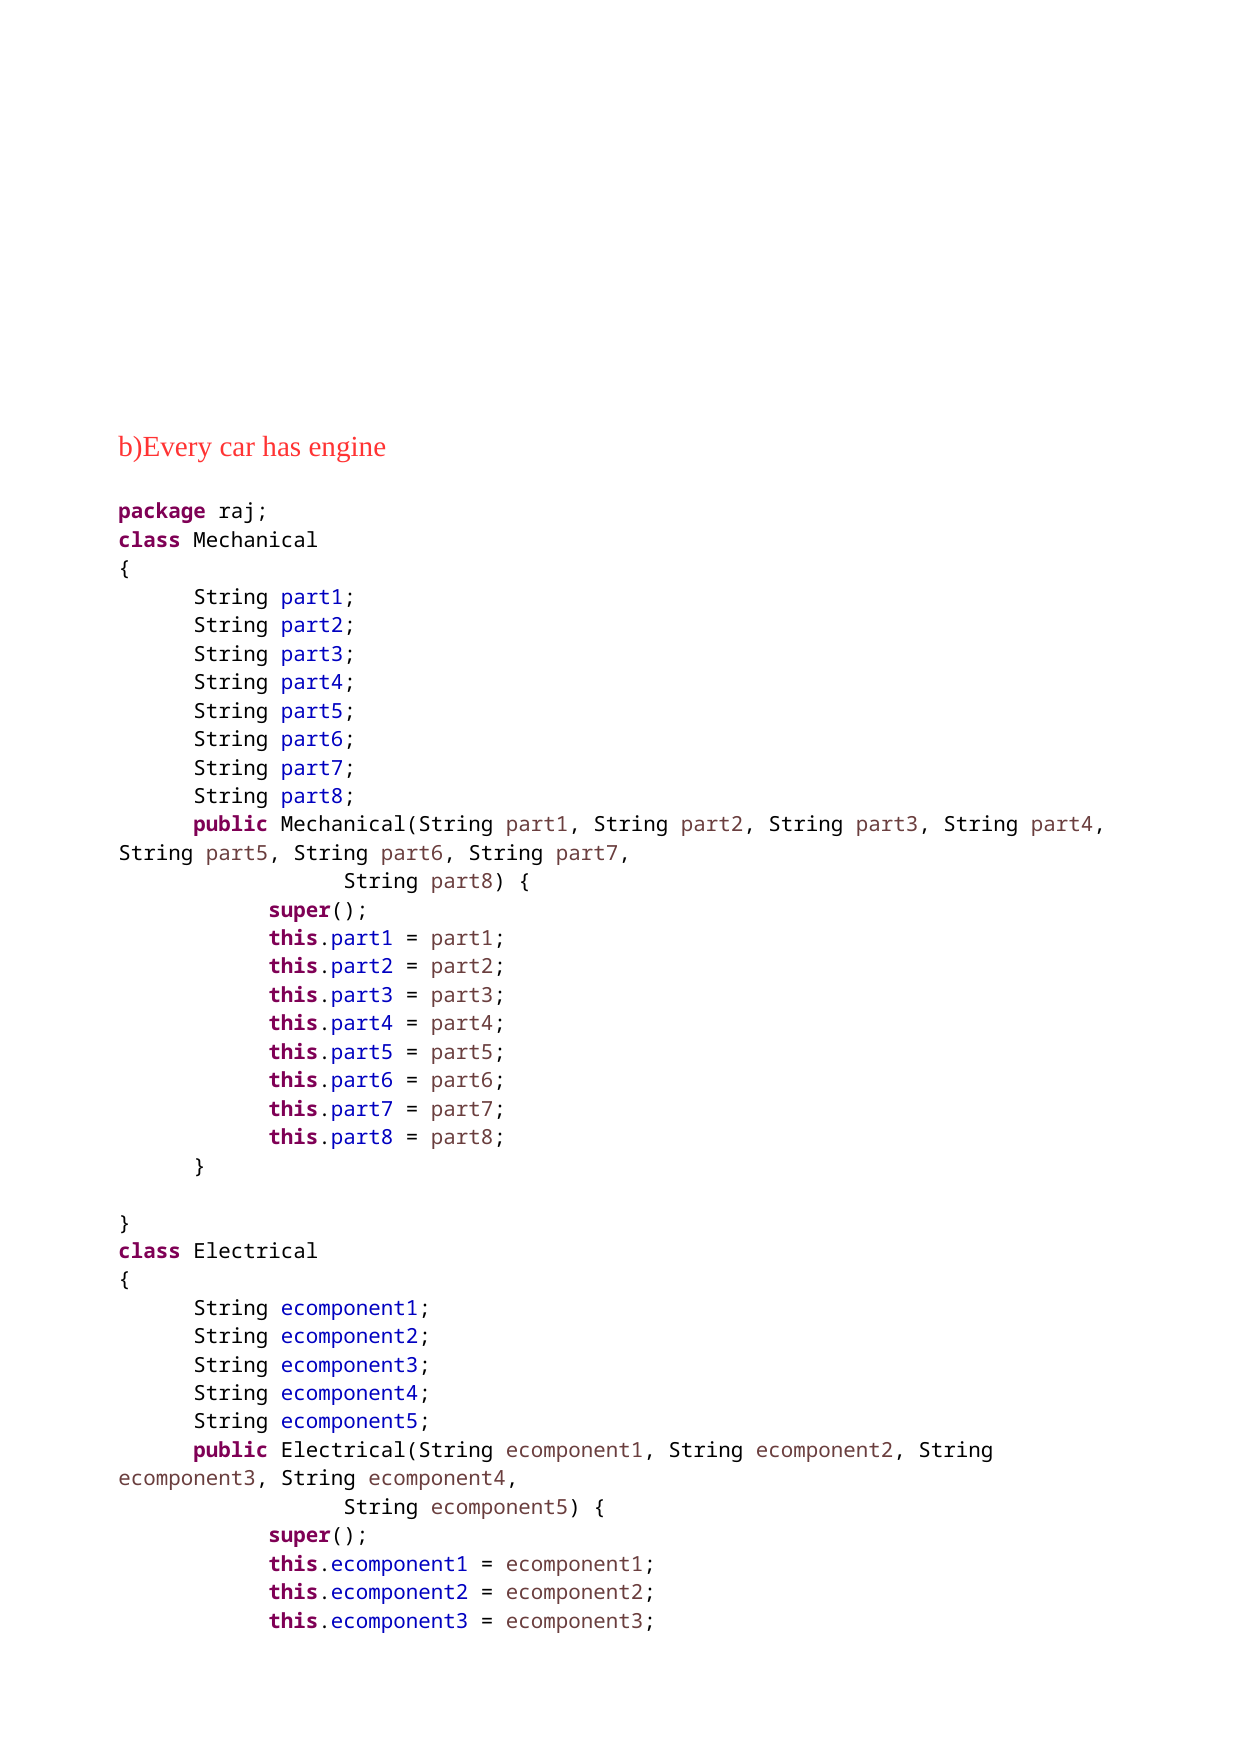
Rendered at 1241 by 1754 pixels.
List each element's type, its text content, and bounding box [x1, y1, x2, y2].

text public Electrical(String ecomponent1, String ecomponent2, String ecomponent3, String ecomponent4, [118, 1435, 1122, 1492]
text { [118, 553, 1122, 582]
text package raj; [118, 497, 1122, 525]
text this.part2 = part2; [118, 952, 1122, 980]
text String part2; [118, 610, 1122, 639]
text class Electrical [118, 1236, 1122, 1264]
text String ecomponent5) { [118, 1492, 1122, 1520]
text String ecomponent5; [118, 1407, 1122, 1435]
text super(); [118, 1520, 1122, 1549]
text this.ecomponent2 = ecomponent2; [118, 1577, 1122, 1606]
text public Mechanical(String part1, String part2, String part3, String part4, String part5, String part6, String part7, [118, 809, 1122, 866]
text this.part3 = part3; [118, 980, 1122, 1008]
text String ecomponent2; [118, 1321, 1122, 1350]
text String part8; [118, 781, 1122, 809]
text this.part6 = part6; [118, 1065, 1122, 1094]
text b)Every car has engine [118, 429, 1122, 463]
text String ecomponent3; [118, 1350, 1122, 1378]
text String ecomponent4; [118, 1378, 1122, 1407]
text String part4; [118, 667, 1122, 696]
text super(); [118, 895, 1122, 923]
text String part1; [118, 582, 1122, 610]
text String part7; [118, 753, 1122, 781]
text this.part7 = part7; [118, 1094, 1122, 1122]
text this.ecomponent1 = ecomponent1; [118, 1549, 1122, 1577]
text String part5; [118, 696, 1122, 724]
text class Mechanical [118, 525, 1122, 553]
text this.ecomponent3 = ecomponent3; [118, 1606, 1122, 1634]
text this.part5 = part5; [118, 1037, 1122, 1065]
text { [118, 1264, 1122, 1293]
text String part6; [118, 724, 1122, 753]
text this.part8 = part8; [118, 1122, 1122, 1151]
text this.part1 = part1; [118, 923, 1122, 952]
text String ecomponent1; [118, 1293, 1122, 1321]
text } [118, 1208, 1122, 1236]
text String part3; [118, 639, 1122, 667]
text String part8) { [118, 866, 1122, 895]
text } [118, 1151, 1122, 1179]
text this.part4 = part4; [118, 1008, 1122, 1037]
